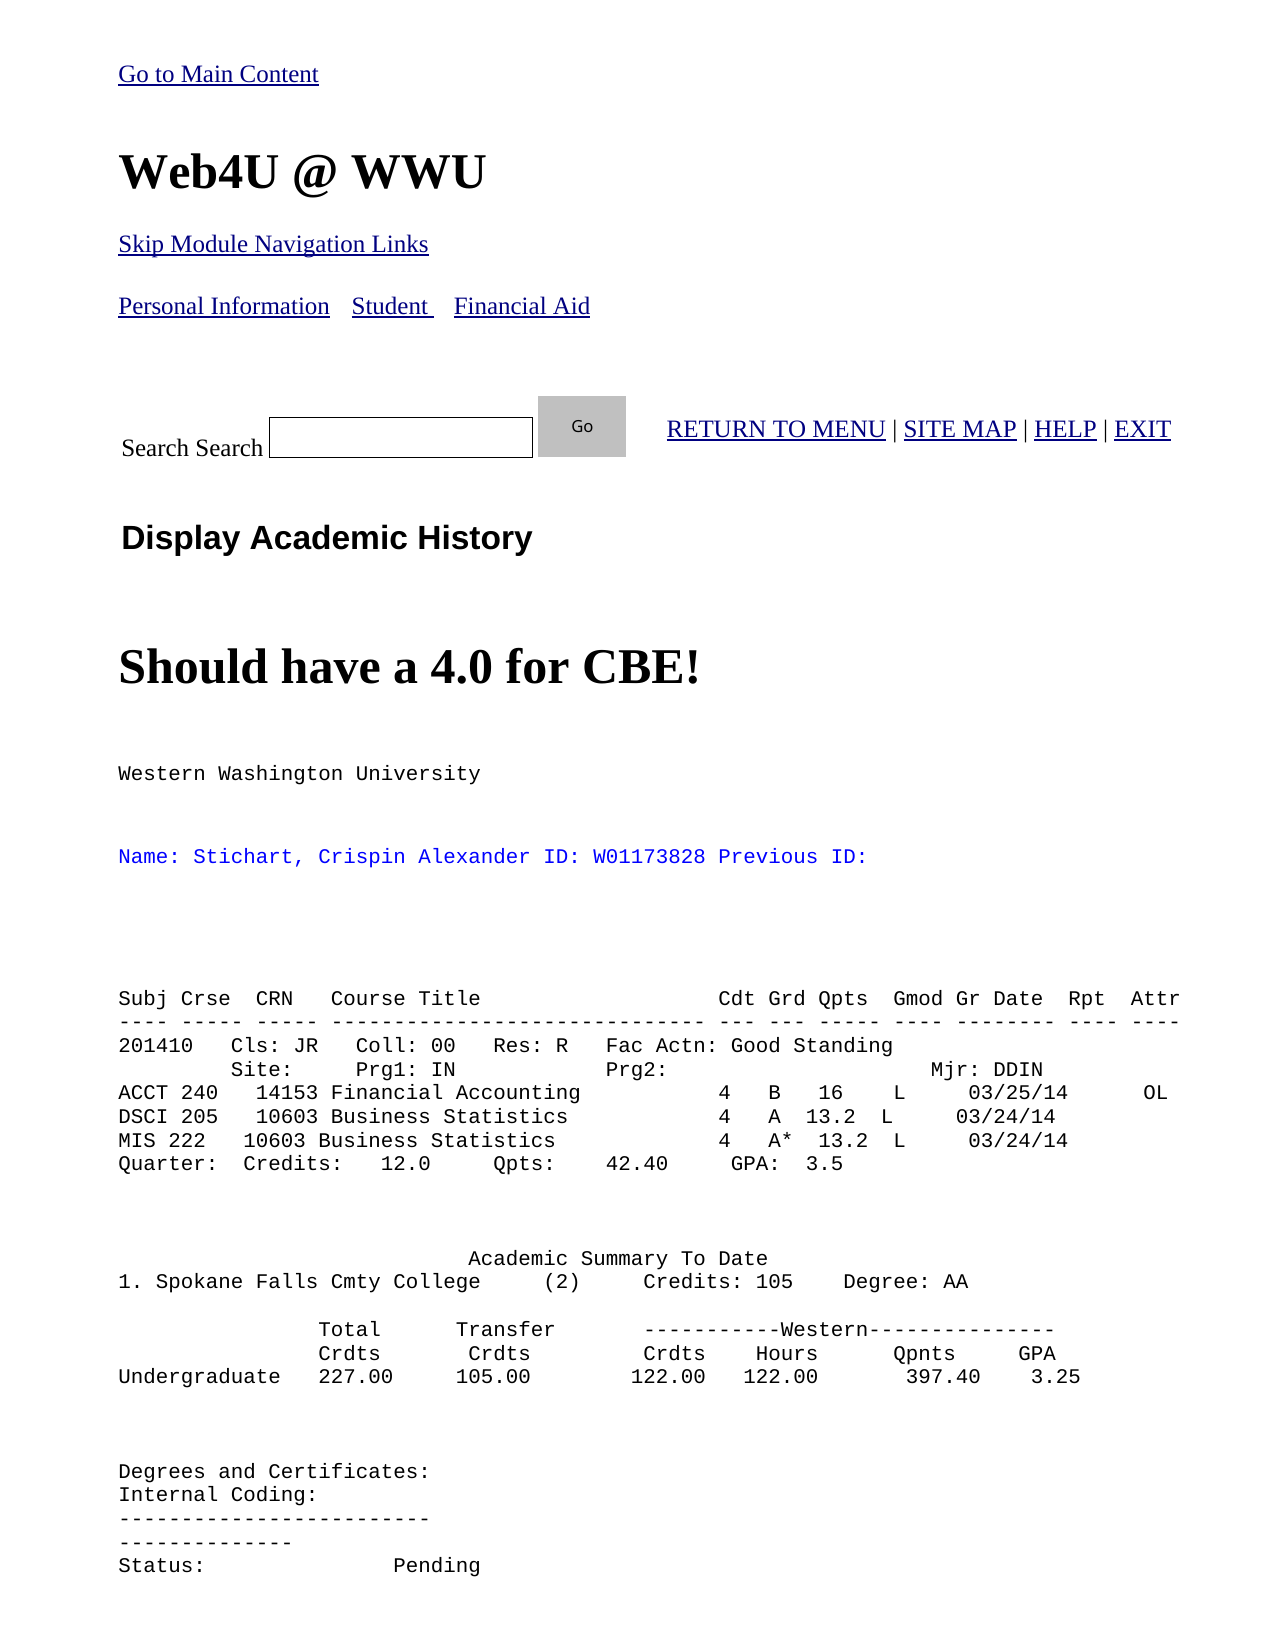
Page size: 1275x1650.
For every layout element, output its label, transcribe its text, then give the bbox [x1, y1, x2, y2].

text Degrees and Certificates: Internal Coding: [118, 1461, 1216, 1508]
table_header Student [351, 288, 435, 354]
table_cell [118, 572, 1216, 612]
text Name: Stichart, Crispin Alexander ID: W01173828 Previous ID: [118, 846, 1216, 869]
table_header Display Academic History [118, 495, 1127, 572]
table_header [1127, 495, 1178, 572]
table_header [615, 288, 1211, 354]
table_header [1178, 495, 1216, 572]
text MIS 222 10603 Business Statistics 4 A* 13.2 L 03/24/14 [118, 1130, 1216, 1153]
text ACCT 240 14153 Financial Accounting 4 B 16 L 03/25/14 OL [118, 1082, 1216, 1106]
table_header [1211, 288, 1216, 354]
text ---- ----- ----- ------------------------------ --- --- ----- ---- -------- ---- ---- [118, 1011, 1216, 1035]
text Status: Pending [118, 1555, 1216, 1579]
text Western Washington University [118, 762, 1216, 786]
text Undergraduate 227.00 105.00 122.00 122.00 397.40 3.25 [118, 1366, 1216, 1390]
table_header Search Search [118, 393, 663, 494]
subtitle Should have a 4.0 for CBE! [118, 637, 1216, 695]
text Skip Module Navigation Links [118, 229, 1216, 258]
text <!-- Hide JavaScript from older browsers window.onunload = function() {submitcount=0;} var submitcount=0; function checkSubmit() { if (submitcount == 0) { submitcount++; return true; } else { alert("Your changes have already been submitted."); return false; } } // End script hiding --><!-- Hide JavaScript from older browsers // Function to open a window function windowOpen(window_url) { helpWin = window.open(window_url,'','toolbar=yes,status=no,scrollbars=yes,menubar=yes,resizable=yes,directories=no,location=no,width=350,height=400'); if (document.images) { if (helpWin) helpWin.focus() } } // End script hiding -->Go to Main Content [118, 59, 1216, 88]
text Quarter: Credits: 12.0 Qpts: 42.40 GPA: 3.5 [118, 1153, 1216, 1177]
table_header Personal Information [118, 288, 333, 354]
subtitle Web4U @ WWU [118, 142, 1216, 200]
text Site: Prg1: IN Prg2: Mjr: DDIN [118, 1059, 1216, 1082]
table_header Financial Aid [454, 288, 596, 354]
text Crdts Crdts Crdts Hours Qpnts GPA [118, 1342, 1216, 1366]
text DSCI 205 10603 Business Statistics 4 A 13.2 L 03/24/14 [118, 1106, 1216, 1130]
table_header [596, 288, 615, 354]
text Subj Crse CRN Course Title Cdt Grd Qpts Gmod Gr Date Rpt Attr [118, 988, 1216, 1011]
table_header [435, 288, 453, 354]
text Academic Summary To Date [118, 1248, 1216, 1272]
table_header RETURN TO MENU | SITE MAP | HELP | EXIT [664, 393, 1216, 494]
table_header [333, 288, 351, 354]
text Total Transfer -----------Western--------------- [118, 1319, 1216, 1342]
text ------------------------- -------------- [118, 1508, 1216, 1555]
text 1. Spokane Falls Cmty College (2) Credits: 105 Degree: AA [118, 1272, 1216, 1295]
text 201410 Cls: JR Coll: 00 Res: R Fac Actn: Good Standing [118, 1035, 1216, 1059]
table_cell [118, 354, 1216, 388]
